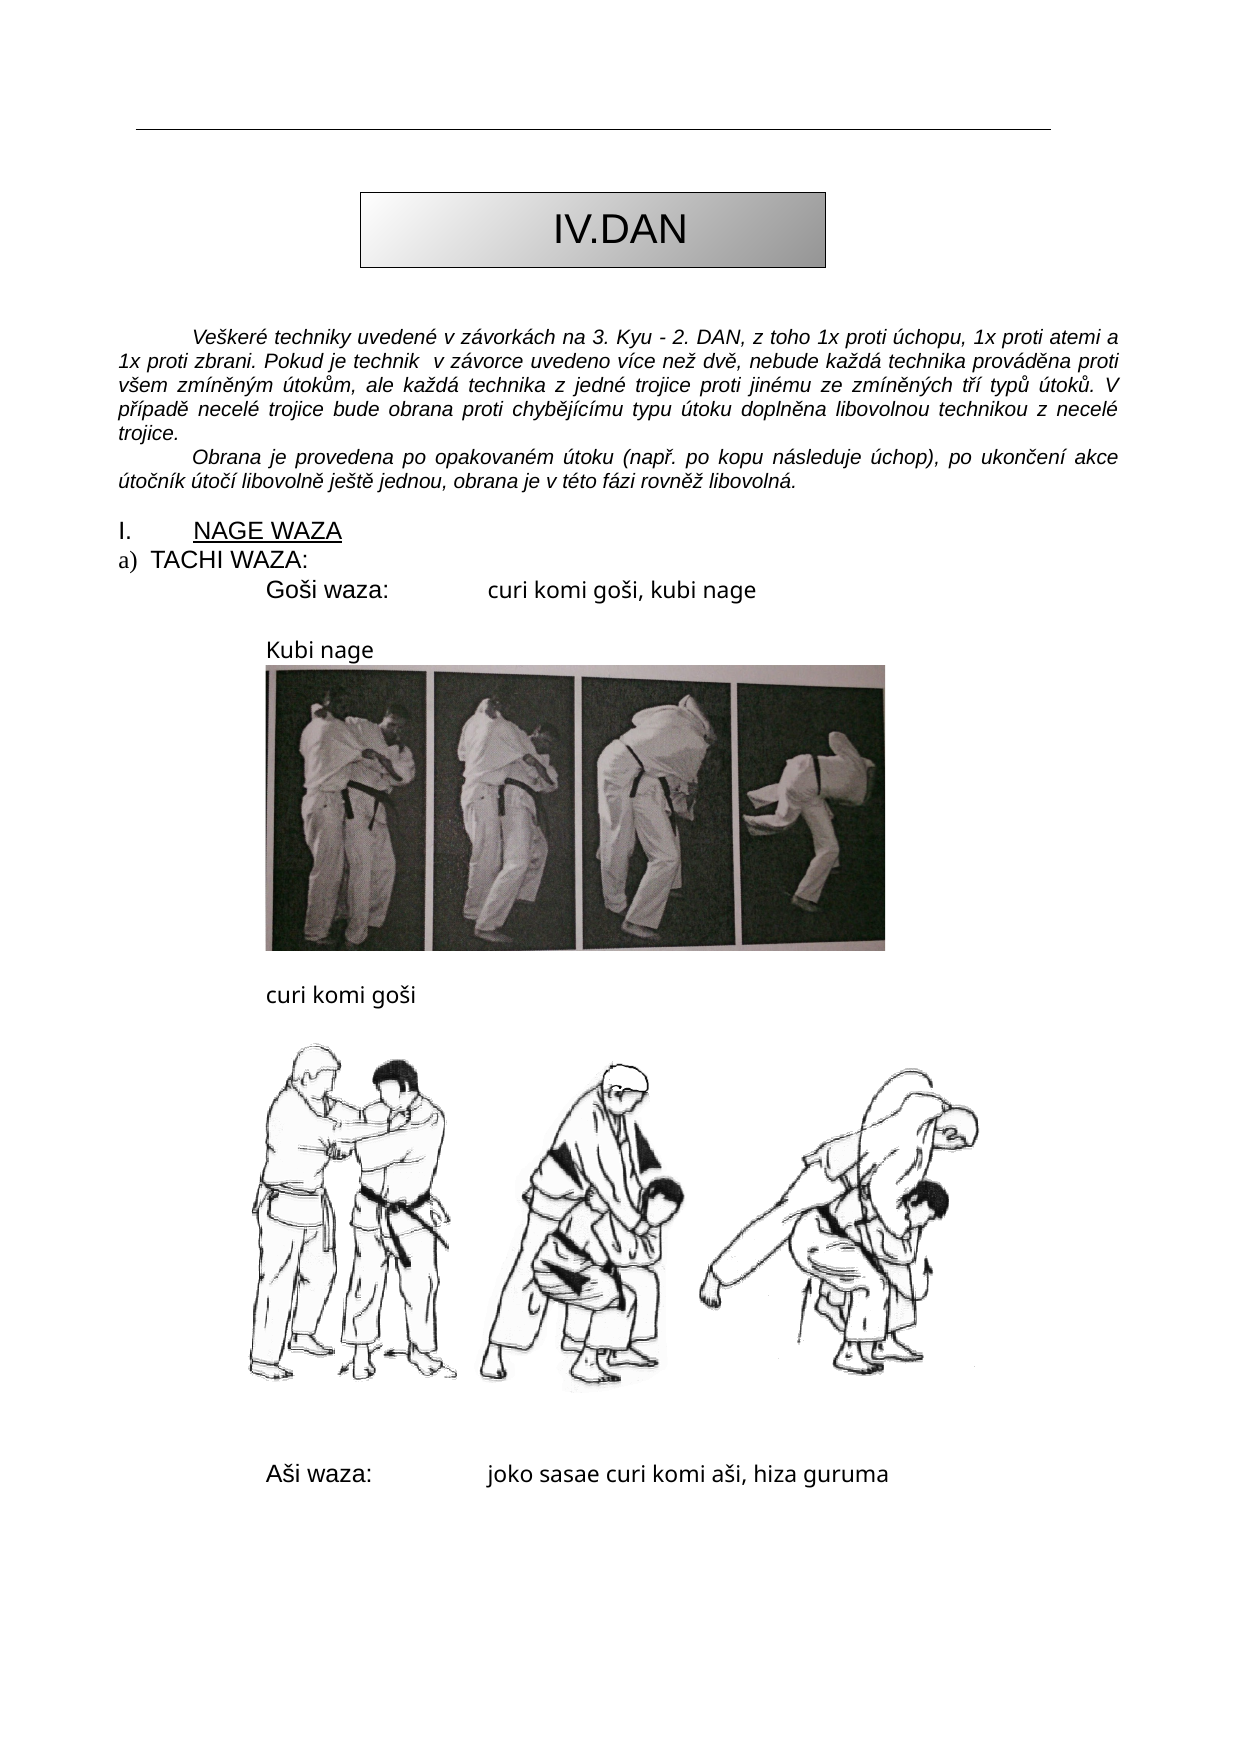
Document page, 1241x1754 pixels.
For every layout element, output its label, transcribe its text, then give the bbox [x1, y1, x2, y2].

subtitle IV.DAN [826, 205, 1122, 253]
text Veškeré techniky uvedené v závorkách na 3. Kyu - 2. DAN, z toho 1x proti úchopu, 1x proti atemi a 1x proti zbrani. Pokud je technik v závorce uvedeno více než dvě, nebude každá technika prováděna proti všem zmíněným útokům, ale každá technika z jedné trojice proti jinému ze zmíněných tří typů útoků. V případě necelé trojice bude obrana proti chybějícímu typu útoku doplněna libovolnou technikou z necelé trojice. [118, 325, 1122, 444]
subtitle NAGE WAZA [118, 516, 1122, 545]
text curi komi goši [266, 979, 1122, 1010]
text a) TACHI WAZA: [118, 545, 1122, 574]
text Kubi nage [266, 634, 1122, 665]
text Goši waza: curi komi goši, kubi nage [266, 574, 1122, 605]
text Obrana je provedena po opakovaném útoku (např. po kopu následuje úchop), po ukončení akce útočník útočí libovolně ještě jednou, obrana je v této fázi rovněž libovolná. [118, 444, 1122, 492]
text Aši waza: joko sasae curi komi aši, hiza guruma [266, 1458, 1122, 1489]
picture [265, 665, 886, 951]
picture [240, 1027, 980, 1401]
subtitle IV.DAN [118, 205, 360, 253]
